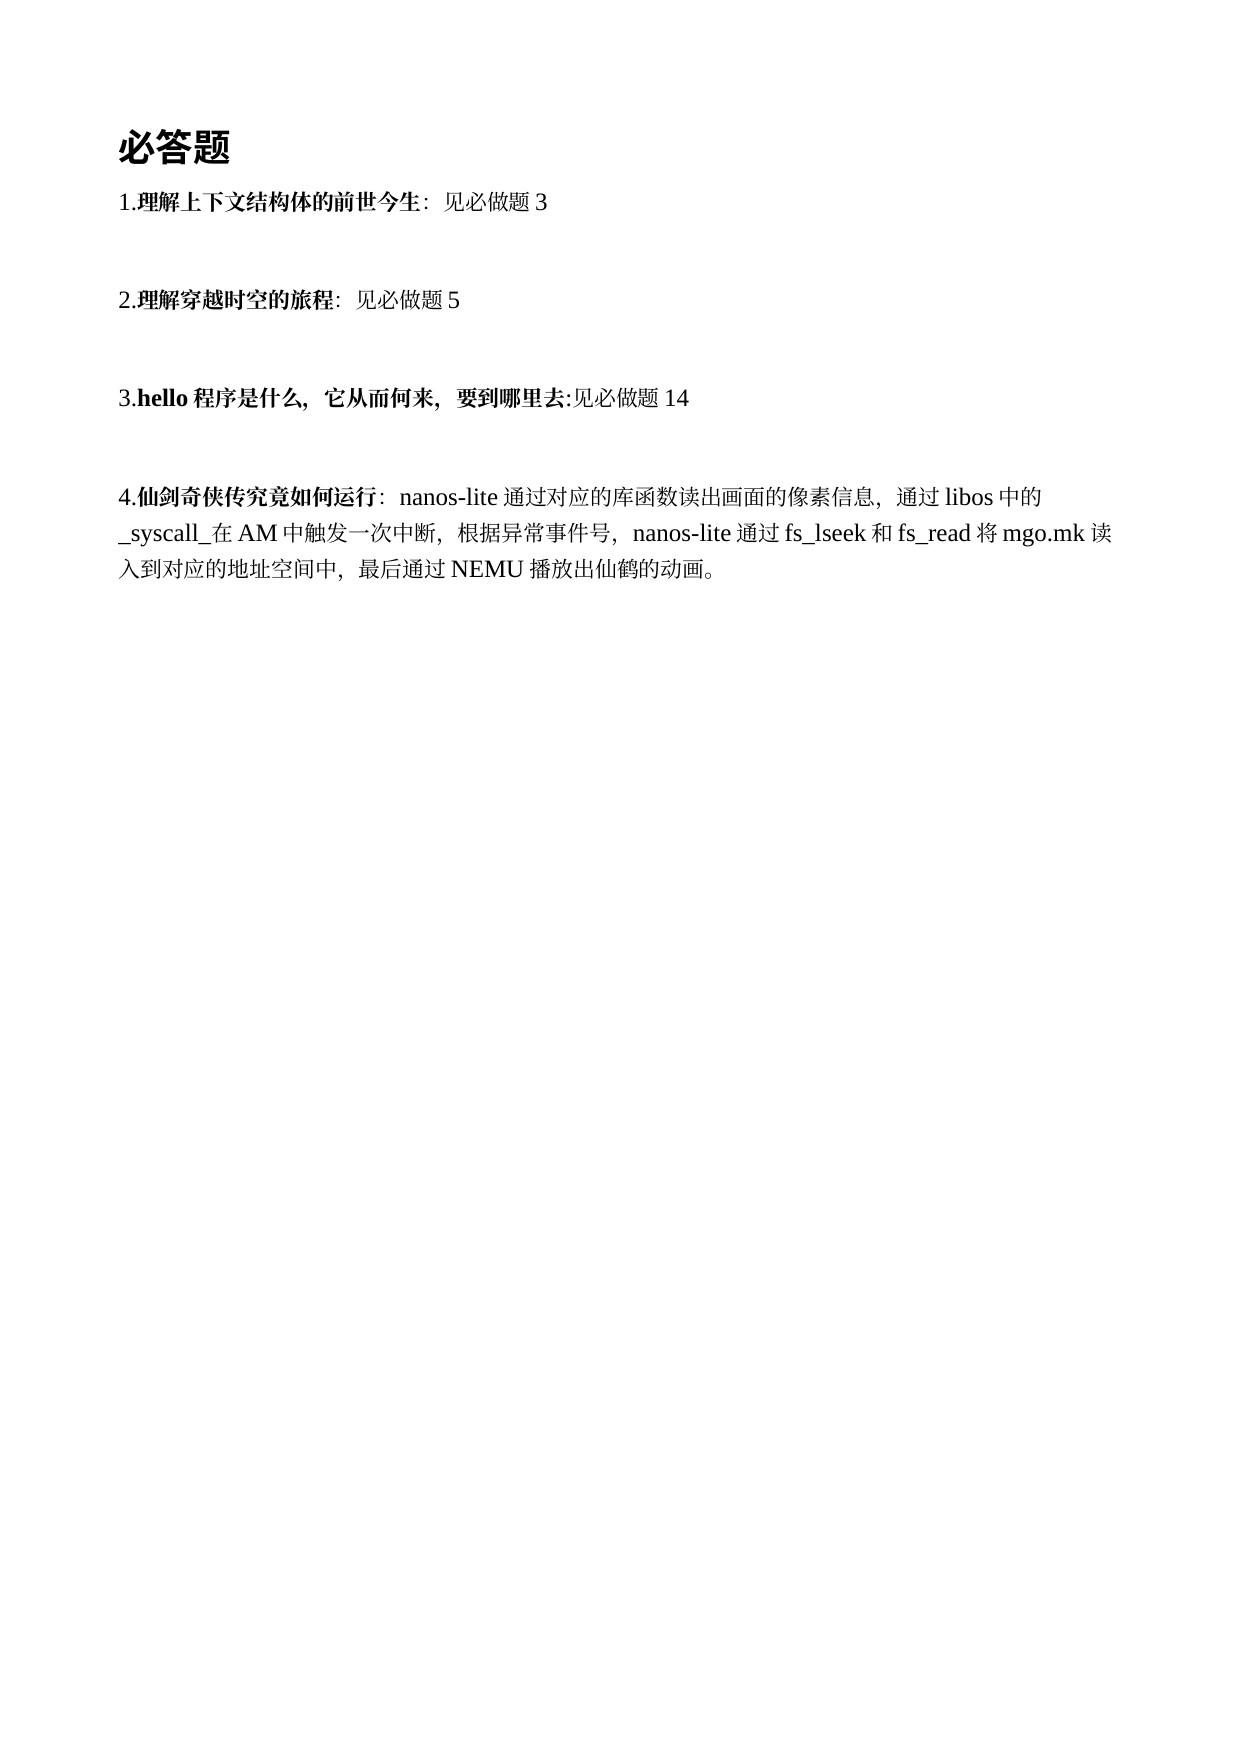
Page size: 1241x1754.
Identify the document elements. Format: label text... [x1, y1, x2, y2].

text 2.理解穿越时空的旅程：见必做题5 [118, 283, 1122, 315]
text 3.hello程序是什么，它从而何来，要到哪里去:见必做题14 [118, 382, 1122, 413]
subtitle 必答题 [118, 118, 1122, 172]
text 1.理解上下文结构体的前世今生：见必做题3 [118, 185, 1122, 216]
text 4.仙剑奇侠传究竟如何运行：nanos-lite通过对应的库函数读出画面的像素信息，通过libos中的_syscall_在AM中触发一次中断，根据异常事件号，nanos-lite通过fs_lseek和fs_read将mgo.mk读入到对应的地址空间中，最后通过NEMU播放出仙鹤的动画。 [118, 480, 1122, 584]
